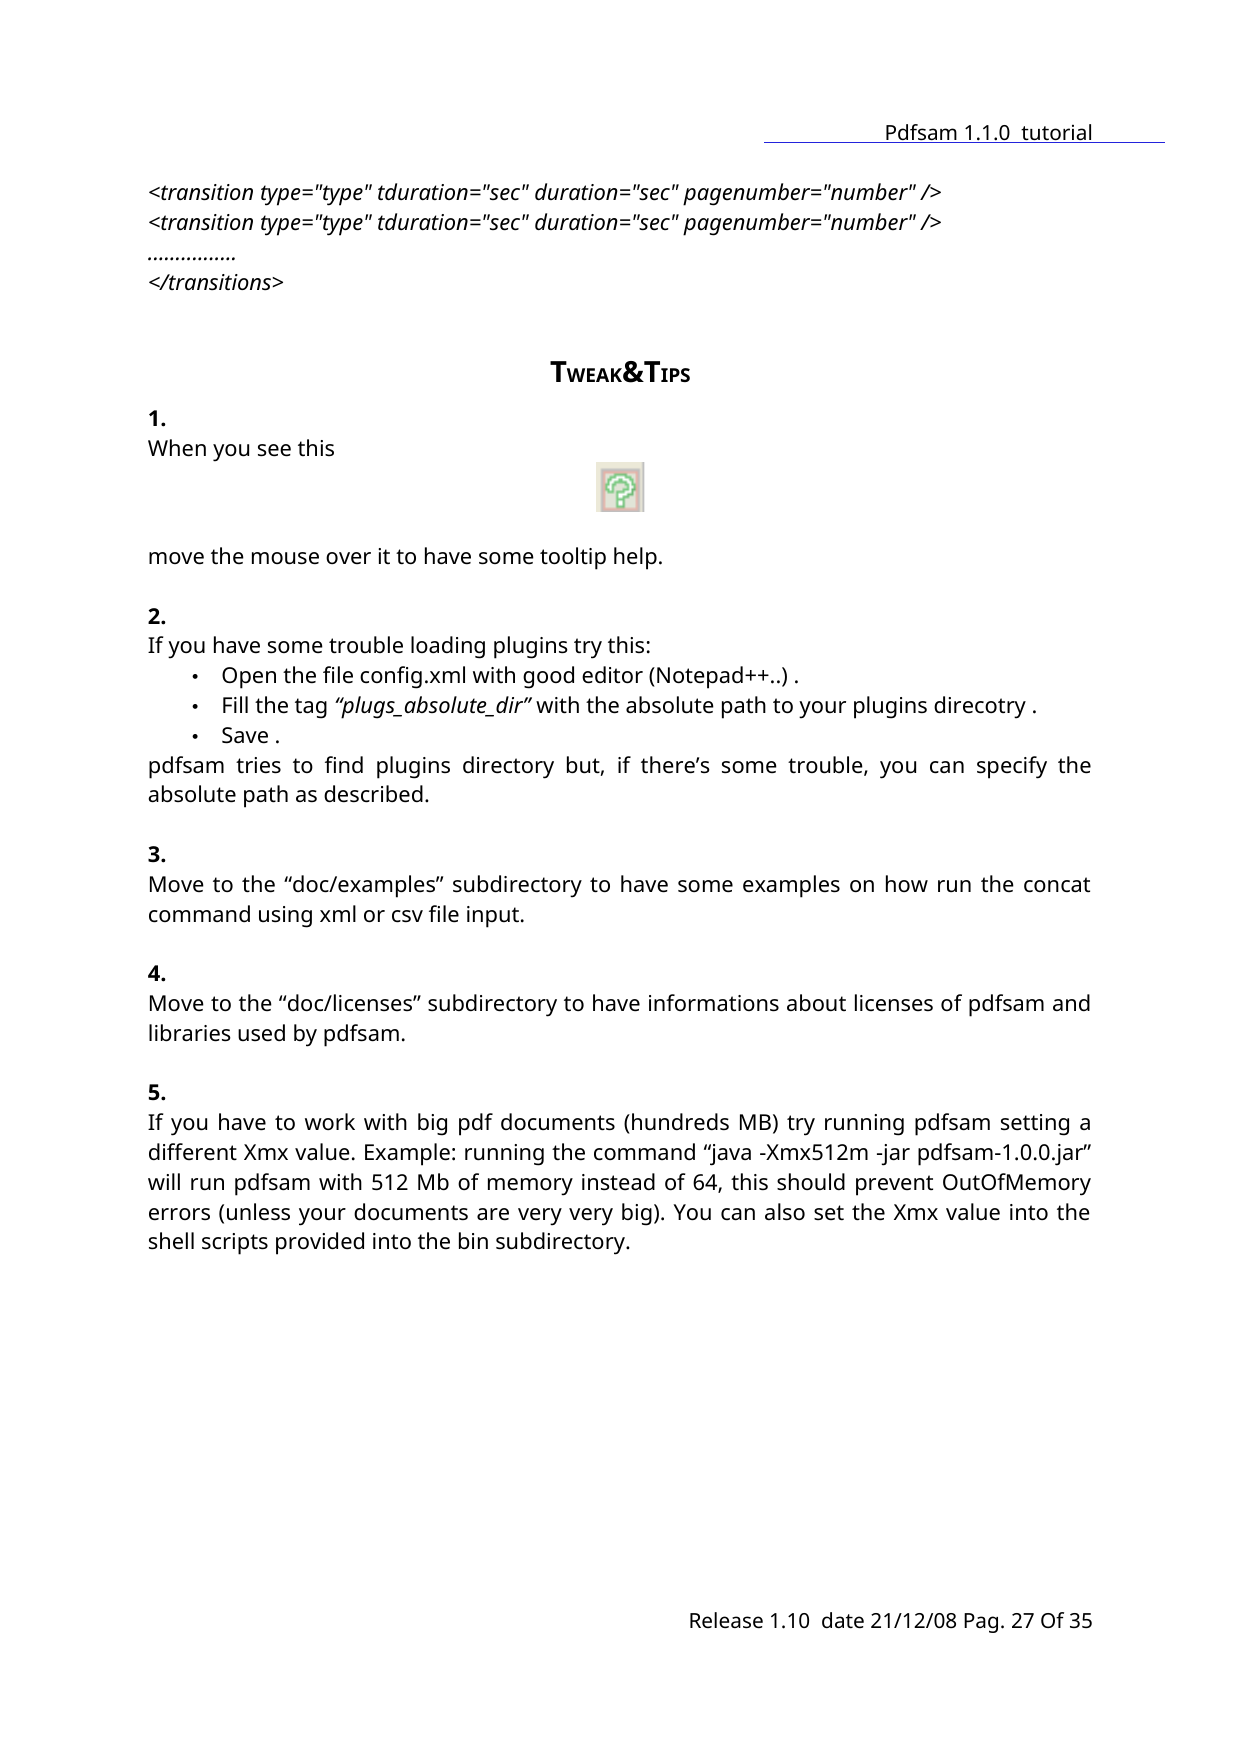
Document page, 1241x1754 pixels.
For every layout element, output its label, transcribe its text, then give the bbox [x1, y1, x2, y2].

text move the mouse over it to have some tooltip help. [148, 541, 1093, 571]
text 2. [148, 601, 1093, 630]
text <transition type="type" tduration="sec" duration="sec" pagenumber="number" /> [148, 207, 1093, 237]
text 3. [148, 839, 1093, 869]
text 1. [148, 403, 1093, 433]
text 5. [148, 1077, 1093, 1107]
list Fill the tag “plugs_absolute_dir” with the absolute path to your plugins direcotry . [192, 690, 1093, 720]
text If you have some trouble loading plugins try this: [148, 630, 1093, 660]
text If you have to work with big pdf documents (hundreds MB) try running pdfsam setting a different Xmx value. Example: running the command “java -Xmx512m -jar pdfsam-1.0.0.jar” will run pdfsam with 512 Mb of memory instead of 64, this should prevent OutOfMemory errors (unless your documents are very very big). You can also set the Xmx value into the shell scripts provided into the bin subdirectory. [148, 1107, 1093, 1256]
text Move to the “doc/licenses” subdirectory to have informations about licenses of pdfsam and libraries used by pdfsam. [148, 988, 1093, 1047]
text <transition type="type" tduration="sec" duration="sec" pagenumber="number" /> [148, 177, 1093, 207]
text ................ [148, 237, 1093, 266]
text Move to the “doc/examples” subdirectory to have some examples on how run the concat command using xml or csv file input. [148, 869, 1093, 928]
text 4. [148, 958, 1093, 988]
text Tweak&Tips [148, 351, 1093, 391]
text </transitions> [148, 266, 1093, 296]
list Save . [192, 720, 1093, 749]
list Open the file config.xml with good editor (Notepad++..) . [192, 660, 1093, 690]
text pdfsam tries to find plugins directory but, if there’s some trouble, you can specify the absolute path as described. [148, 749, 1093, 809]
text When you see this [148, 433, 1093, 463]
